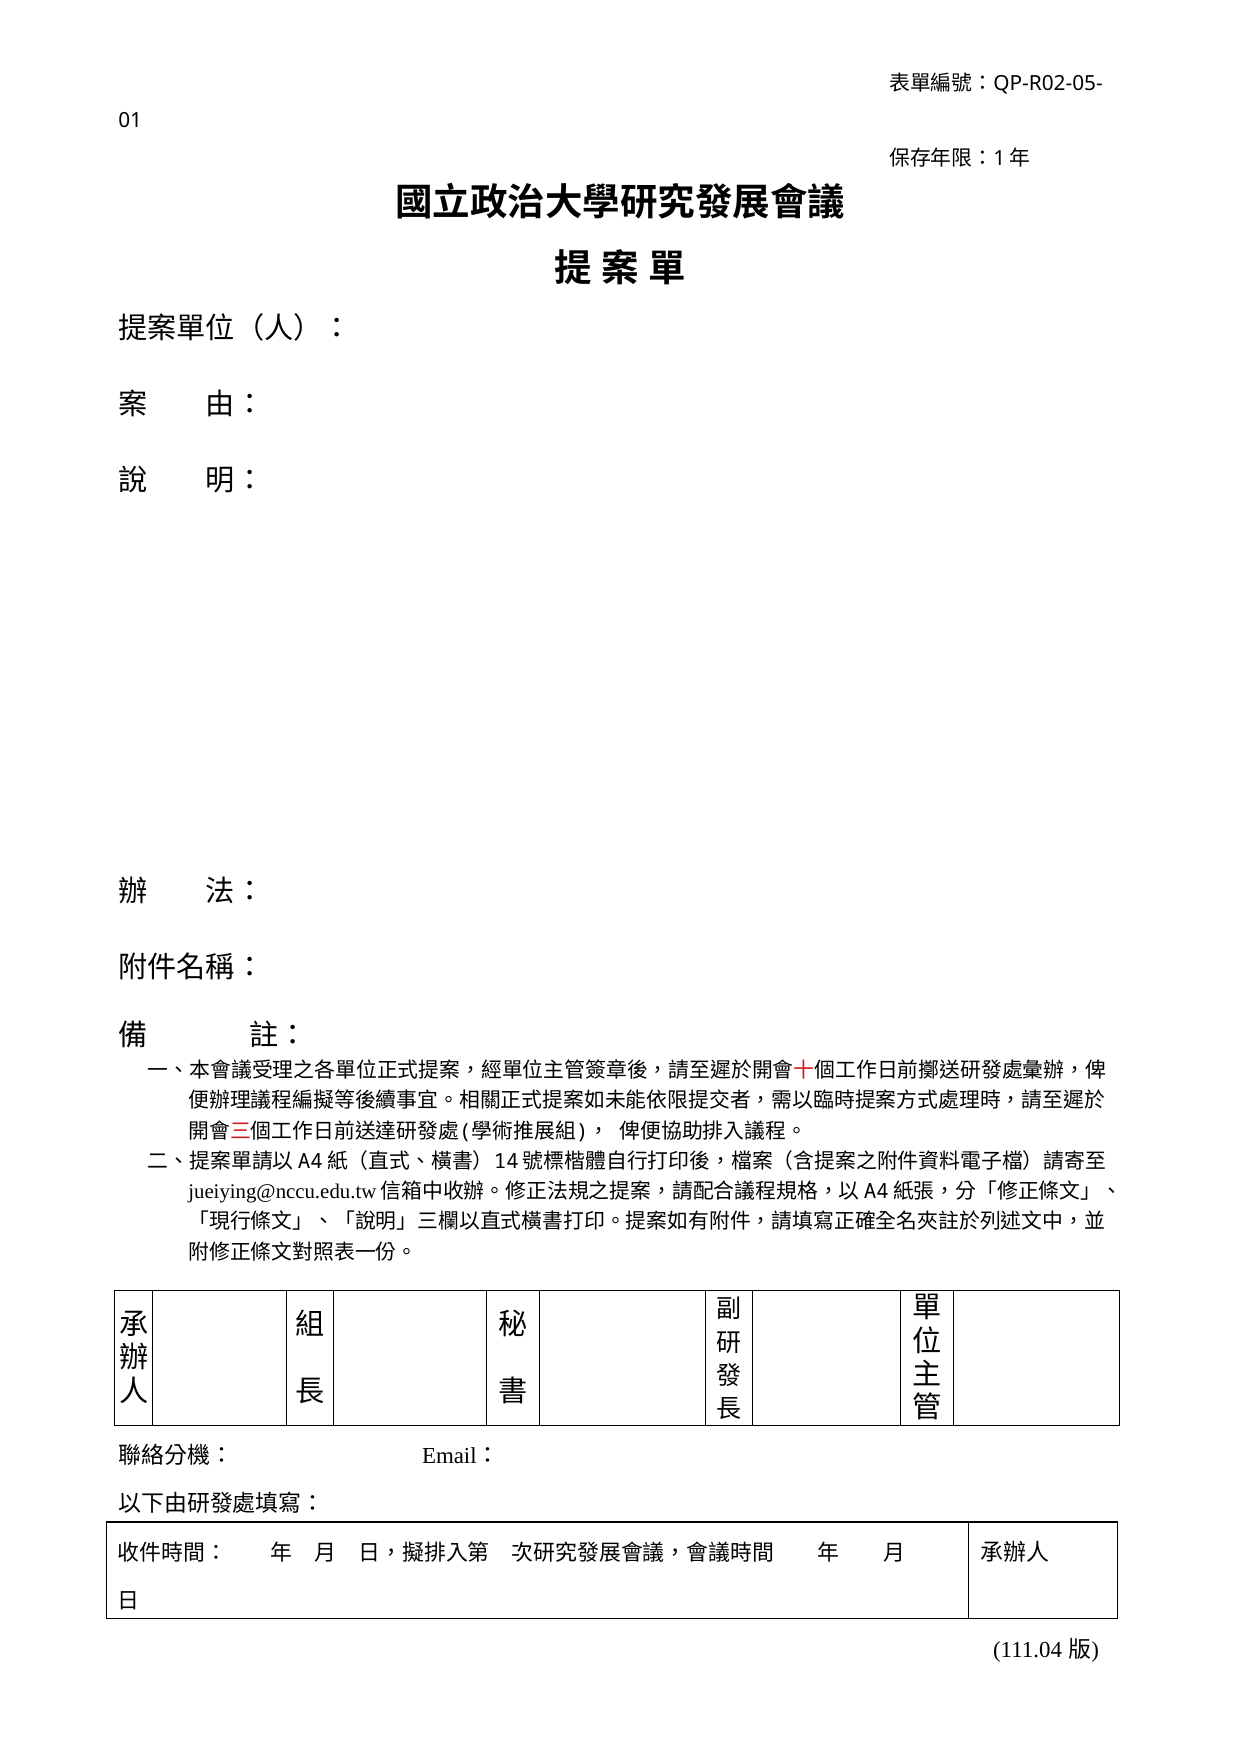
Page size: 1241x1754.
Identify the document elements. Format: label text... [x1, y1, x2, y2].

table_header 副研發長 [706, 1291, 752, 1424]
text 附件名稱： [118, 944, 1122, 986]
text 以下由研發處填寫： [118, 1473, 1122, 1521]
table_header 承 辦 人 [115, 1291, 152, 1424]
text 國立政治大學研究發展會議 [118, 172, 1122, 226]
table_header 組 長 [287, 1291, 333, 1424]
text 辦 法： [118, 868, 1122, 910]
text 備 註： [118, 1011, 1122, 1053]
table_header [334, 1291, 486, 1424]
table_header 收件時間： 年 月 日，擬排入第 次研究發展會議，會議時間 年 月 日 [107, 1523, 968, 1618]
text 案 由： [118, 381, 1122, 423]
text 一、本會議受理之各單位正式提案，經單位主管簽章後，請至遲於開會十個工作日前擲送研發處彙辦，俾便辦理議程編擬等後續事宜。相關正式提案如未能依限提交者，需以臨時提案方式處理時，請至遲於開會三個工作日前送達研發處(學術推展組)， 俾便協助排入議程。 [148, 1053, 1122, 1144]
text 提案單位（人）： [118, 305, 1122, 347]
table_header [540, 1291, 705, 1424]
table_header 秘 書 [487, 1291, 539, 1424]
text 說 明： [118, 457, 1122, 499]
text 提 案 單 [118, 238, 1122, 293]
table_header 承辦人 [969, 1523, 1117, 1618]
text (111.04版) [118, 1619, 1122, 1667]
table_header 單 位 主 管 [901, 1291, 953, 1424]
text 聯絡分機： Email： [118, 1426, 1122, 1473]
table_header [153, 1291, 286, 1424]
table_header [753, 1291, 900, 1424]
text 二、提案單請以A4紙（直式、橫書）14號標楷體自行打印後，檔案（含提案之附件資料電子檔）請寄至jueiying@nccu.edu.tw信箱中收辦。修正法規之提案，請配合議程規格，以A4紙張，分「修正條文」、「現行條文」、「說明」三欄以直式橫書打印。提案如有附件，請填寫正確全名夾註於列述文中，並附修正條文對照表一份。 [148, 1144, 1122, 1265]
table_header [954, 1291, 1119, 1424]
